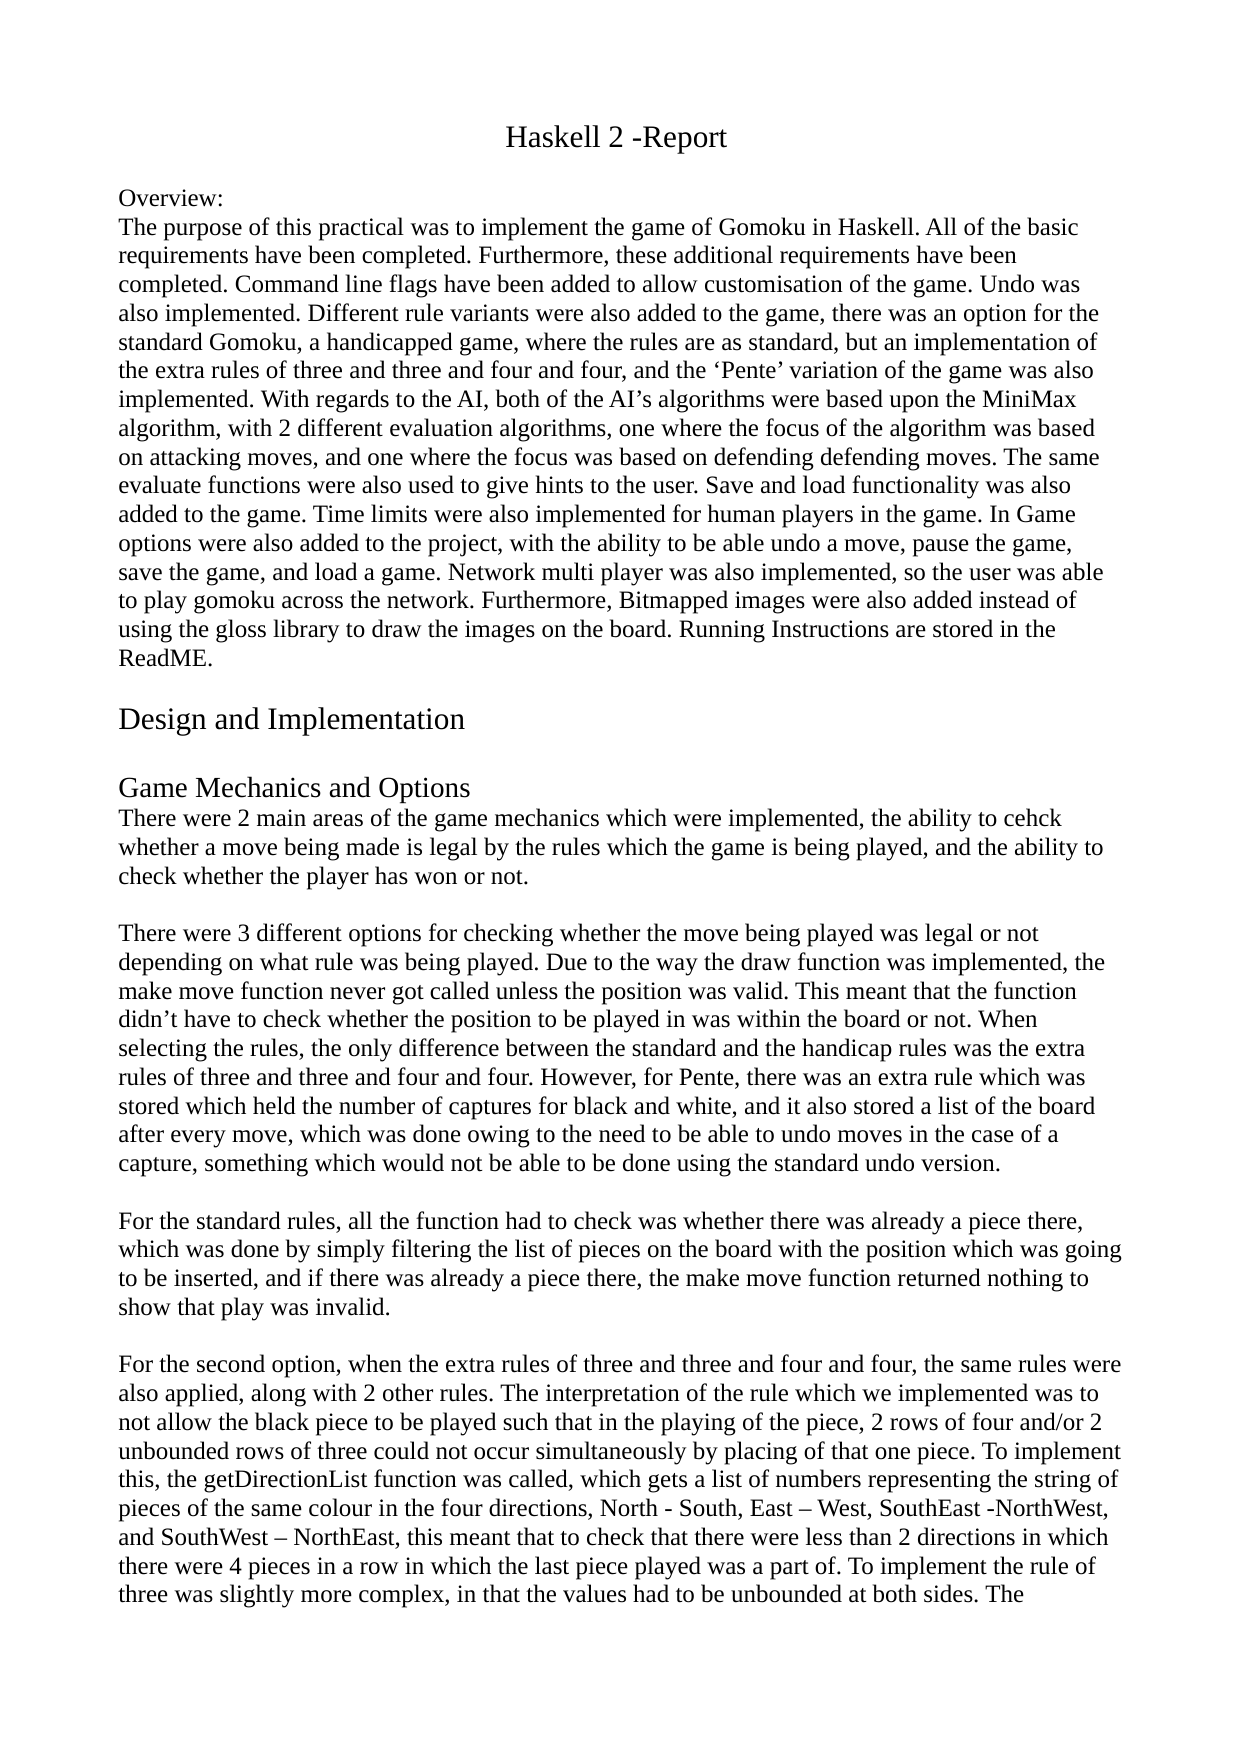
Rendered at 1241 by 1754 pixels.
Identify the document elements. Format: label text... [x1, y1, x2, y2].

text Game Mechanics and Options [118, 770, 1122, 803]
text The purpose of this practical was to implement the game of Gomoku in Haskell. All of the basic requirements have been completed. Furthermore, these additional requirements have been completed. Command line flags have been added to allow customisation of the game. Undo was also implemented. Different rule variants were also added to the game, there was an option for the standard Gomoku, a handicapped game, where the rules are as standard, but an implementation of the extra rules of three and three and four and four, and the ‘Pente’ variation of the game was also implemented. With regards to the AI, both of the AI’s algorithms were based upon the MiniMax algorithm, with 2 different evaluation algorithms, one where the focus of the algorithm was based on attacking moves, and one where the focus was based on defending defending moves. The same evaluate functions were also used to give hints to the user. Save and load functionality was also added to the game. Time limits were also implemented for human players in the game. In Game options were also added to the project, with the ability to be able undo a move, pause the game, save the game, and load a game. Network multi player was also implemented, so the user was able to play gomoku across the network. Furthermore, Bitmapped images were also added instead of using the gloss library to draw the images on the board. Running Instructions are stored in the ReadME. [118, 212, 1122, 672]
text Haskell 2 -Report [118, 118, 1122, 154]
text Overview: [118, 183, 1122, 212]
text For the standard rules, all the function had to check was whether there was already a piece there, which was done by simply filtering the list of pieces on the board with the position which was going to be inserted, and if there was already a piece there, the make move function returned nothing to show that play was invalid. [118, 1206, 1122, 1321]
text There were 3 different options for checking whether the move being played was legal or not depending on what rule was being played. Due to the way the draw function was implemented, the make move function never got called unless the position was valid. This meant that the function didn’t have to check whether the position to be played in was within the board or not. When selecting the rules, the only difference between the standard and the handicap rules was the extra rules of three and three and four and four. However, for Pente, there was an extra rule which was stored which held the number of captures for black and white, and it also stored a list of the board after every move, which was done owing to the need to be able to undo moves in the case of a capture, something which would not be able to be done using the standard undo version. [118, 918, 1122, 1177]
text Design and Implementation [118, 700, 1122, 736]
text There were 2 main areas of the game mechanics which were implemented, the ability to cehck whether a move being made is legal by the rules which the game is being played, and the ability to check whether the player has won or not. [118, 803, 1122, 889]
text For the second option, when the extra rules of three and three and four and four, the same rules were also applied, along with 2 other rules. The interpretation of the rule which we implemented was to not allow the black piece to be played such that in the playing of the piece, 2 rows of four and/or 2 unbounded rows of three could not occur simultaneously by placing of that one piece. To implement this, the getDirectionList function was called, which gets a list of numbers representing the string of pieces of the same colour in the four directions, North - South, East – West, SouthEast -NorthWest, and SouthWest – NorthEast, this meant that to check that there were less than 2 directions in which there were 4 pieces in a row in which the last piece played was a part of. To implement the rule of three was slightly more complex, in that the values had to be unbounded at both sides. The [118, 1349, 1122, 1608]
